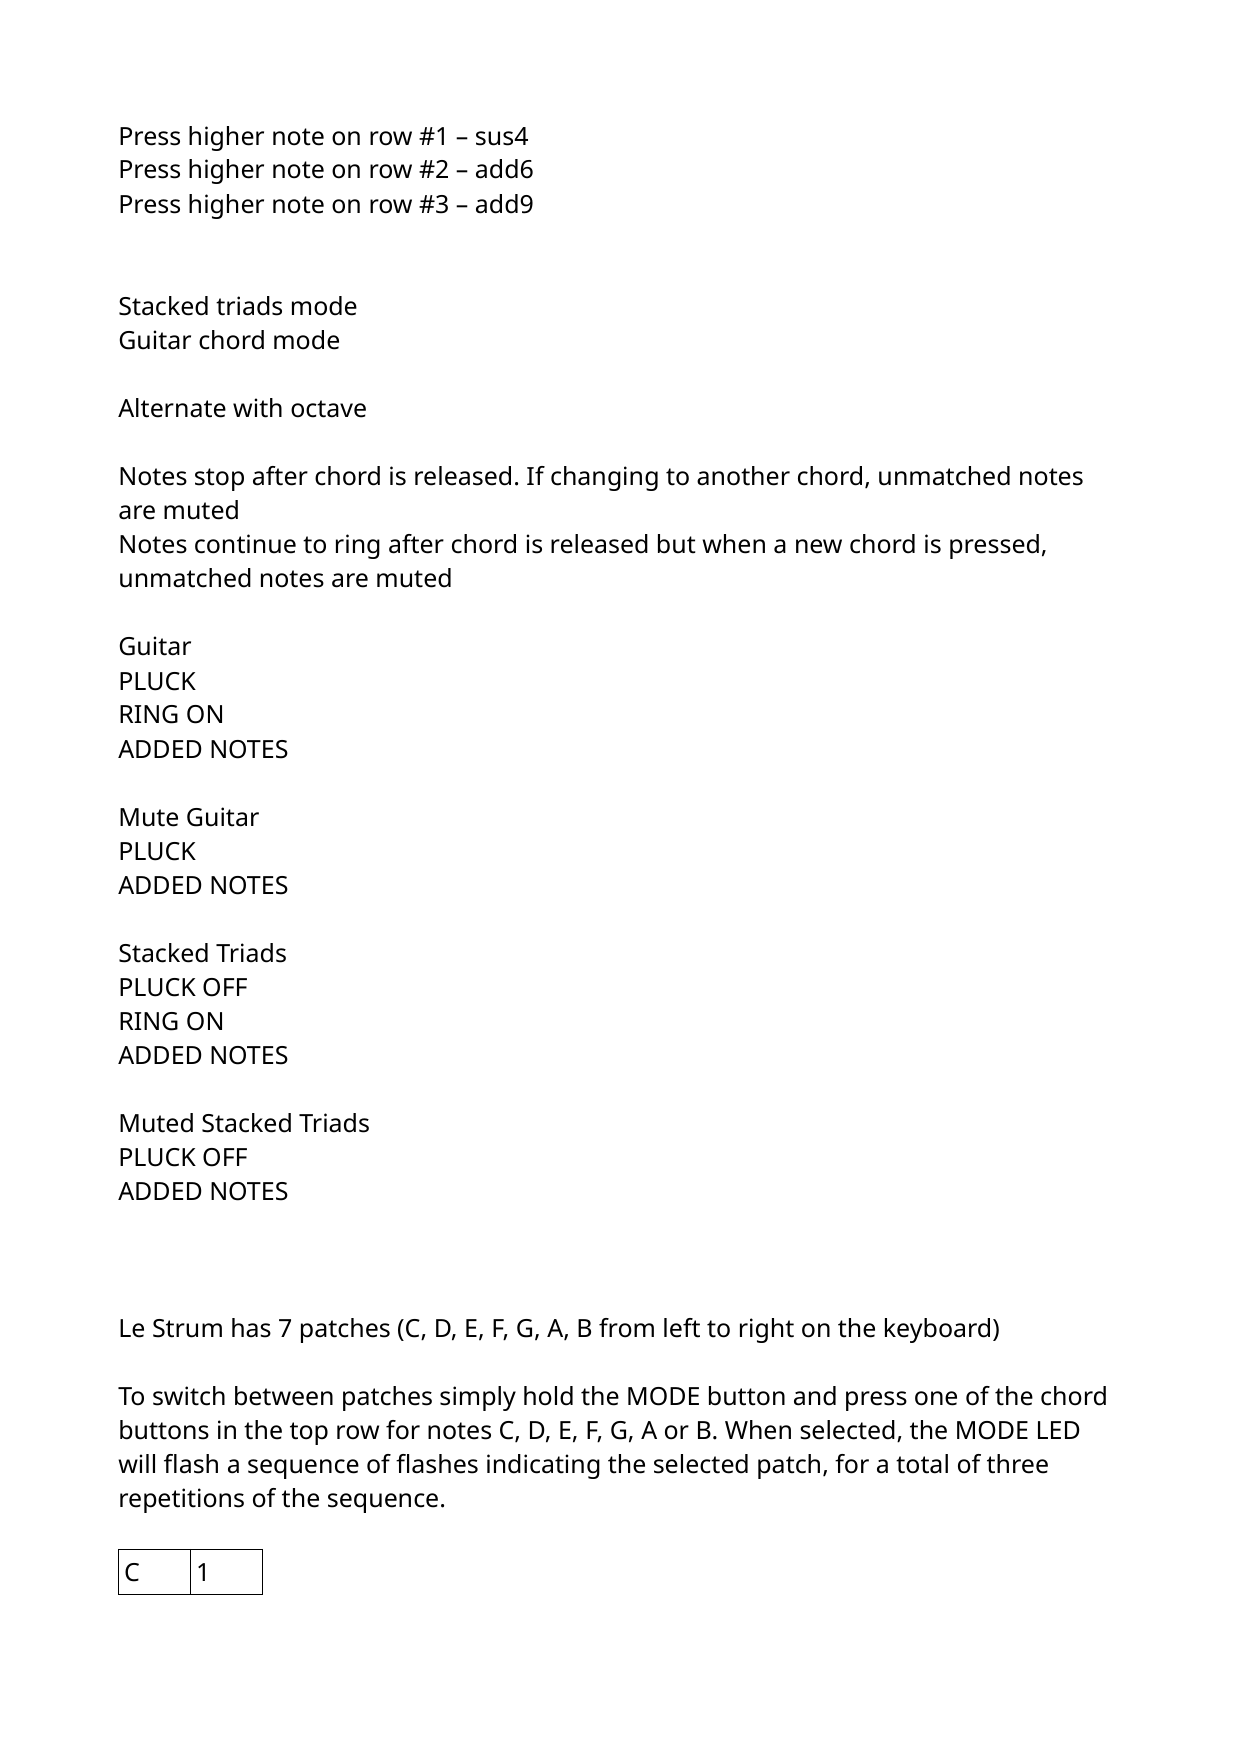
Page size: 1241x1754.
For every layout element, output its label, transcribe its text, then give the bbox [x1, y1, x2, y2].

text Alternate with octave [118, 391, 1122, 425]
table_header 1 [191, 1550, 262, 1594]
text Mute Guitar [118, 799, 1122, 833]
text Stacked Triads [118, 936, 1122, 970]
text ADDED NOTES [118, 1174, 1122, 1208]
text PLUCK [118, 663, 1122, 697]
text PLUCK [118, 833, 1122, 867]
text PLUCK OFF [118, 970, 1122, 1004]
text ADDED NOTES [118, 731, 1122, 765]
text RING ON [118, 1004, 1122, 1038]
text To switch between patches simply hold the MODE button and press one of the chord buttons in the top row for notes C, D, E, F, G, A or B. When selected, the MODE LED will flash a sequence of flashes indicating the selected patch, for a total of three repetitions of the sequence. [118, 1378, 1122, 1515]
text Press higher note on row #3 – add9 [118, 186, 1122, 220]
text Press higher note on row #2 – add6 [118, 152, 1122, 186]
text Notes continue to ring after chord is released but when a new chord is pressed, unmatched notes are muted [118, 527, 1122, 595]
text ADDED NOTES [118, 867, 1122, 902]
text Guitar chord mode [118, 322, 1122, 357]
text Notes stop after chord is released. If changing to another chord, unmatched notes are muted [118, 459, 1122, 527]
text Guitar [118, 629, 1122, 663]
text Muted Stacked Triads [118, 1106, 1122, 1140]
text ADDED NOTES [118, 1038, 1122, 1072]
text RING ON [118, 697, 1122, 731]
text Press higher note on row #1 – sus4 [118, 118, 1122, 152]
text PLUCK OFF [118, 1140, 1122, 1174]
text Le Strum has 7 patches (C, D, E, F, G, A, B from left to right on the keyboard) [118, 1310, 1122, 1344]
table_header C [119, 1550, 190, 1594]
text Stacked triads mode [118, 288, 1122, 322]
